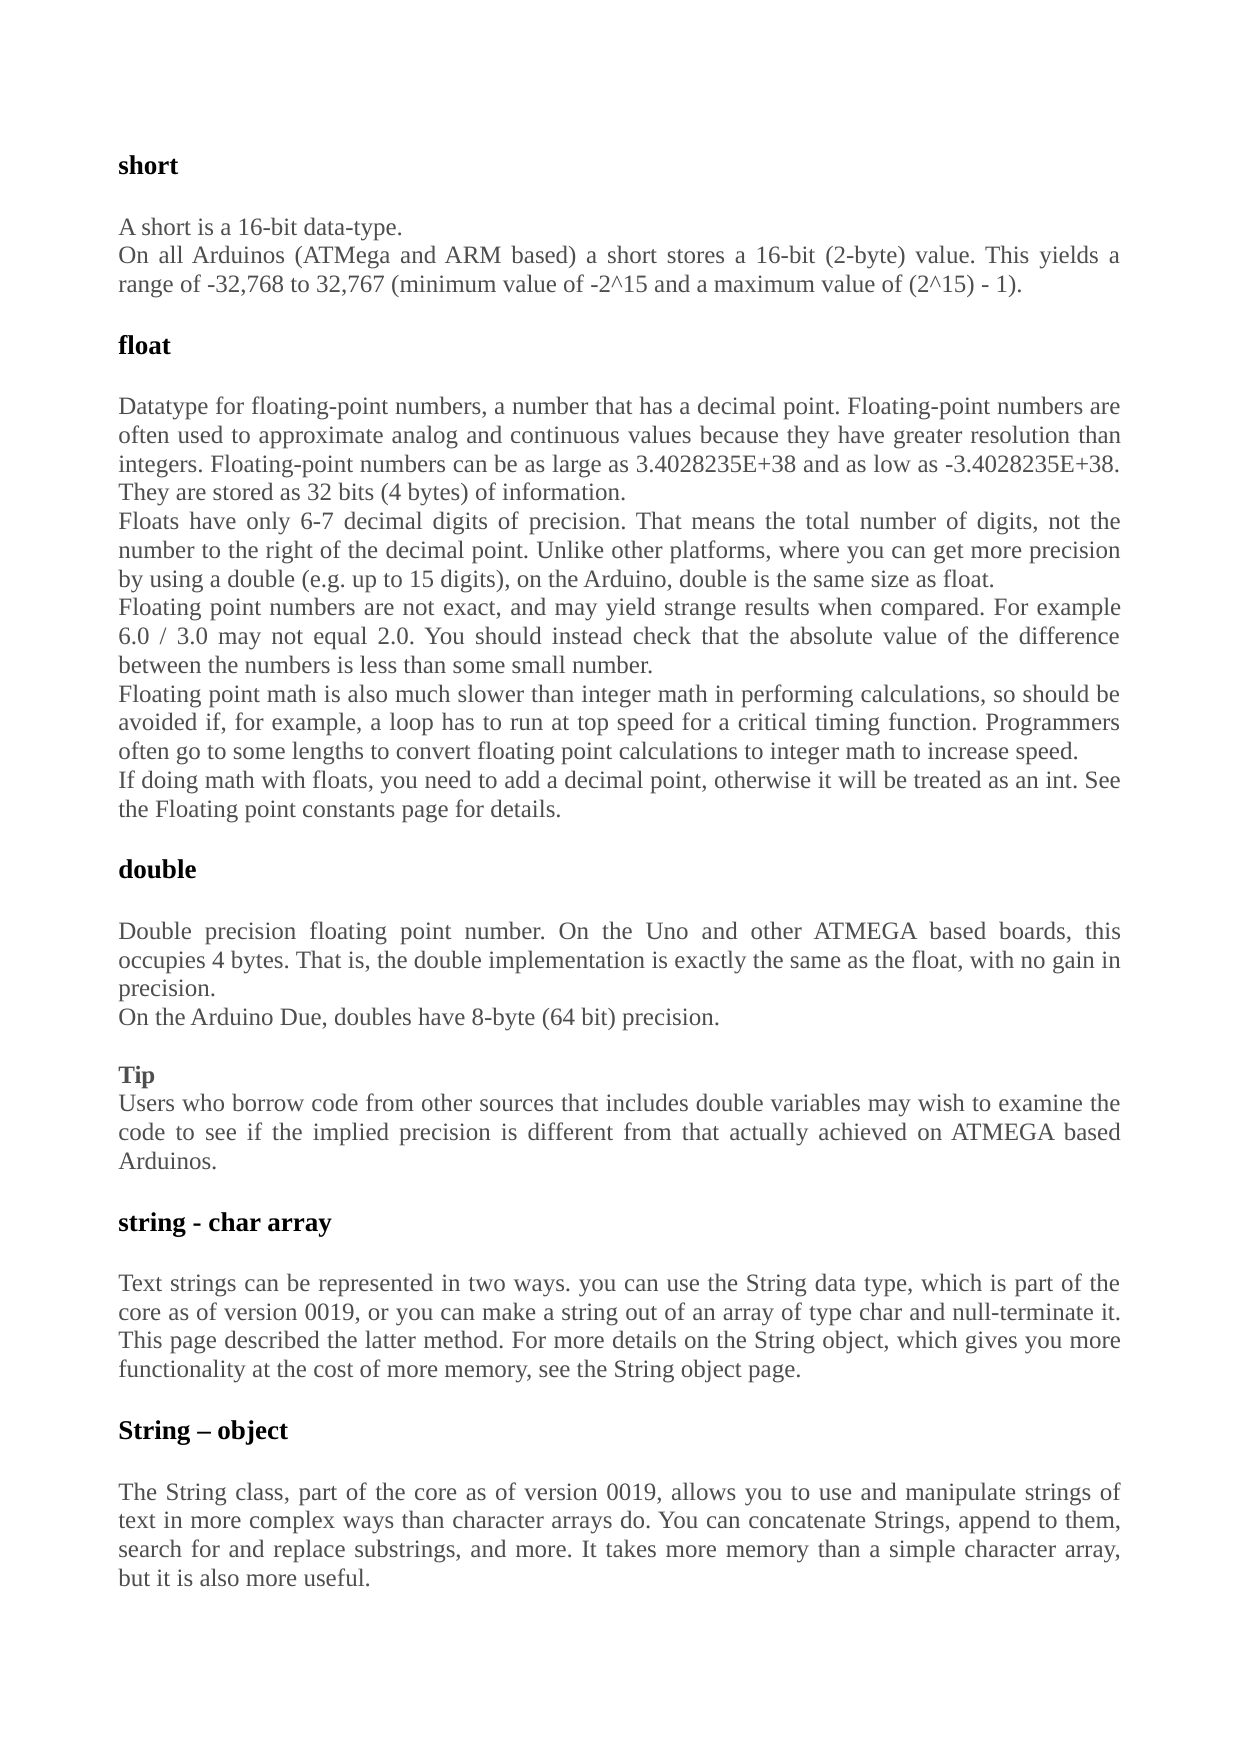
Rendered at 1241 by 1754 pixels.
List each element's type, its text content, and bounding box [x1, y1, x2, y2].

text string - char array [118, 1206, 1122, 1237]
text The String class, part of the core as of version 0019, allows you to use and manipulate strings of text in more complex ways than character arrays do. You can concatenate Strings, append to them, search for and replace substrings, and more. It takes more memory than a simple character array, but it is also more useful. [118, 1477, 1122, 1592]
text Floats have only 6-7 decimal digits of precision. That means the total number of digits, not the number to the right of the decimal point. Unlike other platforms, where you can get more precision by using a double (e.g. up to 15 digits), on the Arduino, double is the same size as float. [118, 506, 1122, 592]
text float [118, 329, 1122, 360]
text Floating point numbers are not exact, and may yield strange results when compared. For example 6.0 / 3.0 may not equal 2.0. You should instead check that the absolute value of the difference between the numbers is less than some small number. [118, 592, 1122, 679]
text Datatype for floating-point numbers, a number that has a decimal point. Floating-point numbers are often used to approximate analog and continuous values because they have greater resolution than integers. Floating-point numbers can be as large as 3.4028235E+38 and as low as -3.4028235E+38. They are stored as 32 bits (4 bytes) of information. [118, 391, 1122, 506]
text double [118, 854, 1122, 885]
text Floating point math is also much slower than integer math in performing calculations, so should be avoided if, for example, a loop has to run at top speed for a critical timing function. Programmers often go to some lengths to convert floating point calculations to integer math to increase speed. [118, 679, 1122, 765]
text A short is a 16-bit data-type. [118, 212, 1122, 240]
text Users who borrow code from other sources that includes double variables may wish to examine the code to see if the implied precision is different from that actually achieved on ATMEGA based Arduinos. [118, 1088, 1122, 1175]
text String – object [118, 1414, 1122, 1445]
text On all Arduinos (ATMega and ARM based) a short stores a 16-bit (2-byte) value. This yields a range of -32,768 to 32,767 (minimum value of -2^15 and a maximum value of (2^15) - 1). [118, 240, 1122, 298]
text short [118, 149, 1122, 180]
text If doing math with floats, you need to add a decimal point, otherwise it will be treated as an int. See the Floating point constants page for details. [118, 765, 1122, 822]
text On the Arduino Due, doubles have 8-byte (64 bit) precision. [118, 1002, 1122, 1031]
text Text strings can be represented in two ways. you can use the String data type, which is part of the core as of version 0019, or you can make a string out of an array of type char and null-terminate it. This page described the latter method. For more details on the String object, which gives you more functionality at the cost of more memory, see the String object page. [118, 1268, 1122, 1383]
text Tip [118, 1060, 1122, 1088]
text Double precision floating point number. On the Uno and other ATMEGA based boards, this occupies 4 bytes. That is, the double implementation is exactly the same as the float, with no gain in precision. [118, 916, 1122, 1002]
